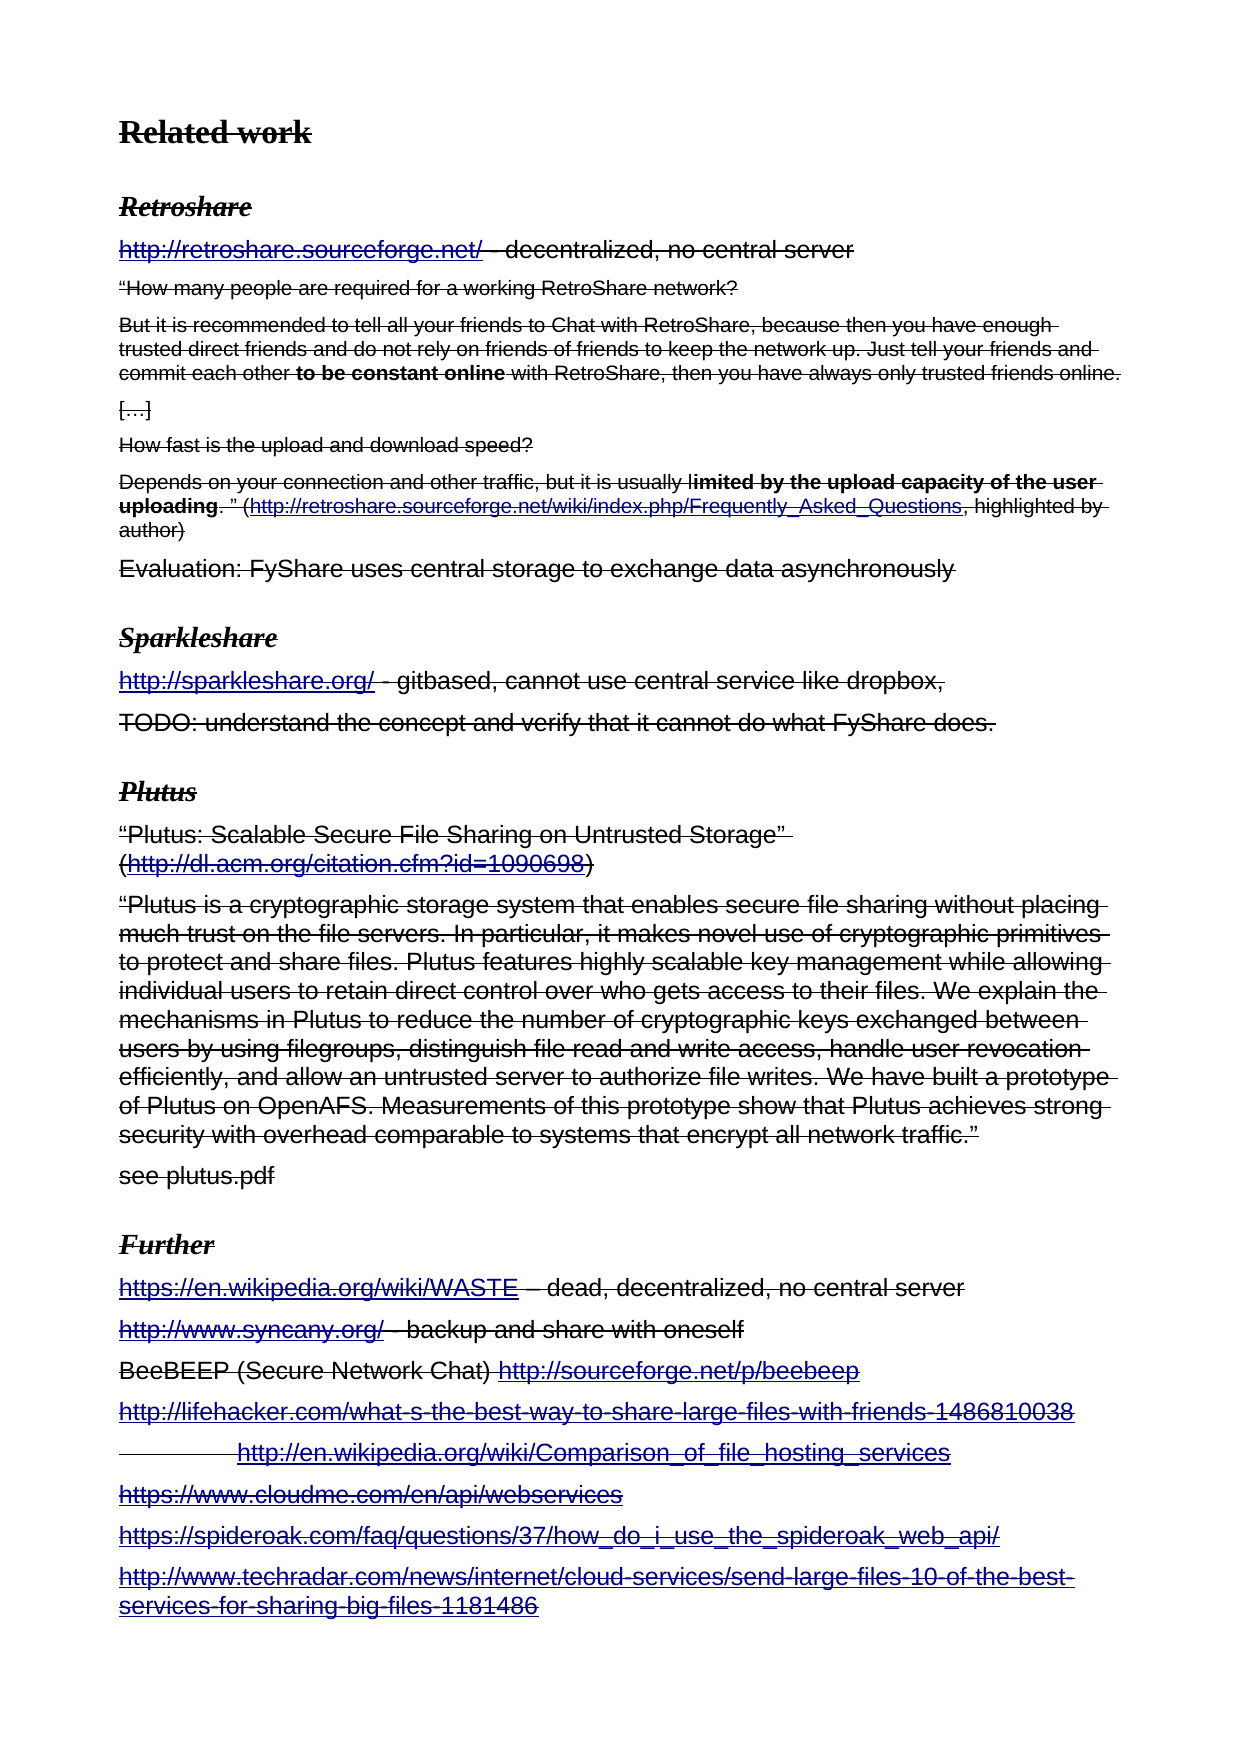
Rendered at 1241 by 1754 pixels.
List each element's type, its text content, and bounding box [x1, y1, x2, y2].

text http://www.syncany.org/ - backup and share with oneself [119, 1315, 1121, 1343]
text TODO: understand the concept and verify that it cannot do what FyShare does. [119, 708, 1121, 736]
text see plutus.pdf [119, 1161, 1121, 1190]
text “Plutus is a cryptographic storage system that enables secure file sharing without placing much trust on the file servers. In particular, it makes novel use of cryptographic primitives to protect and share files. Plutus features highly scalable key management while allowing individual users to retain direct control over who gets access to their files. We explain the mechanisms in Plutus to reduce the number of cryptographic keys exchanged between users by using filegroups, distinguish file read and write access, handle user revocation efficiently, and allow an untrusted server to authorize file writes. We have built a prototype of Plutus on OpenAFS. Measurements of this prototype show that Plutus achieves strong security with overhead comparable to systems that encrypt all network traffic.” [119, 890, 1121, 1149]
text http://www.techradar.com/news/internet/cloud-services/send-large-files-10-of-the-best-services-for-sharing-big-files-1181486 [119, 1562, 1121, 1620]
text But it is recommended to tell all your friends to Chat with RetroShare, because then you have enough trusted direct friends and do not rely on friends of friends to keep the network up. Just tell your friends and commit each other to be constant online with RetroShare, then you have always only trusted friends online. [119, 312, 1121, 374]
text http://retroshare.sourceforge.net/ - decentralized, no central server [119, 235, 1121, 263]
subtitle Further [119, 1227, 1121, 1261]
text http://sparkleshare.org/ - gitbased, cannot use central service like dropbox, [119, 666, 1121, 695]
text http://lifehacker.com/what-s-the-best-way-to-share-large-files-with-friends-1486810038 [119, 1397, 1121, 1426]
text https://spideroak.com/faq/questions/37/how_do_i_use_the_spideroak_web_api/ [119, 1521, 1121, 1550]
subtitle Related work [119, 112, 1121, 151]
text Evaluation: FyShare uses central storage to exchange data asynchronously [119, 554, 1121, 583]
text BeeBEEP (Secure Network Chat) http://sourceforge.net/p/beebeep [119, 1356, 1121, 1385]
text “How many people are required for a working RetroShare network? [119, 276, 1121, 300]
text https://www.cloudme.com/en/api/webservices [119, 1480, 1121, 1508]
text […] [119, 397, 1121, 421]
subtitle Retroshare [119, 189, 1121, 222]
text http://en.wikipedia.org/wiki/Comparison_of_file_hosting_services [119, 1438, 1121, 1467]
text https://en.wikipedia.org/wiki/WASTE – dead, decentralized, no central server [119, 1273, 1121, 1302]
subtitle Sparkleshare [119, 620, 1121, 654]
subtitle Plutus [119, 774, 1121, 807]
text “Plutus: Scalable Secure File Sharing on Untrusted Storage” (http://dl.acm.org/citation.cfm?id=1090698) [119, 820, 1121, 877]
text Depends on your connection and other traffic, but it is usually limited by the upload capacity of the user uploading. ” (http://retroshare.sourceforge.net/wiki/index.php/Frequently_Asked_Questions, highlighted by author) [119, 470, 1121, 542]
text How fast is the upload and download speed? [119, 433, 1121, 457]
